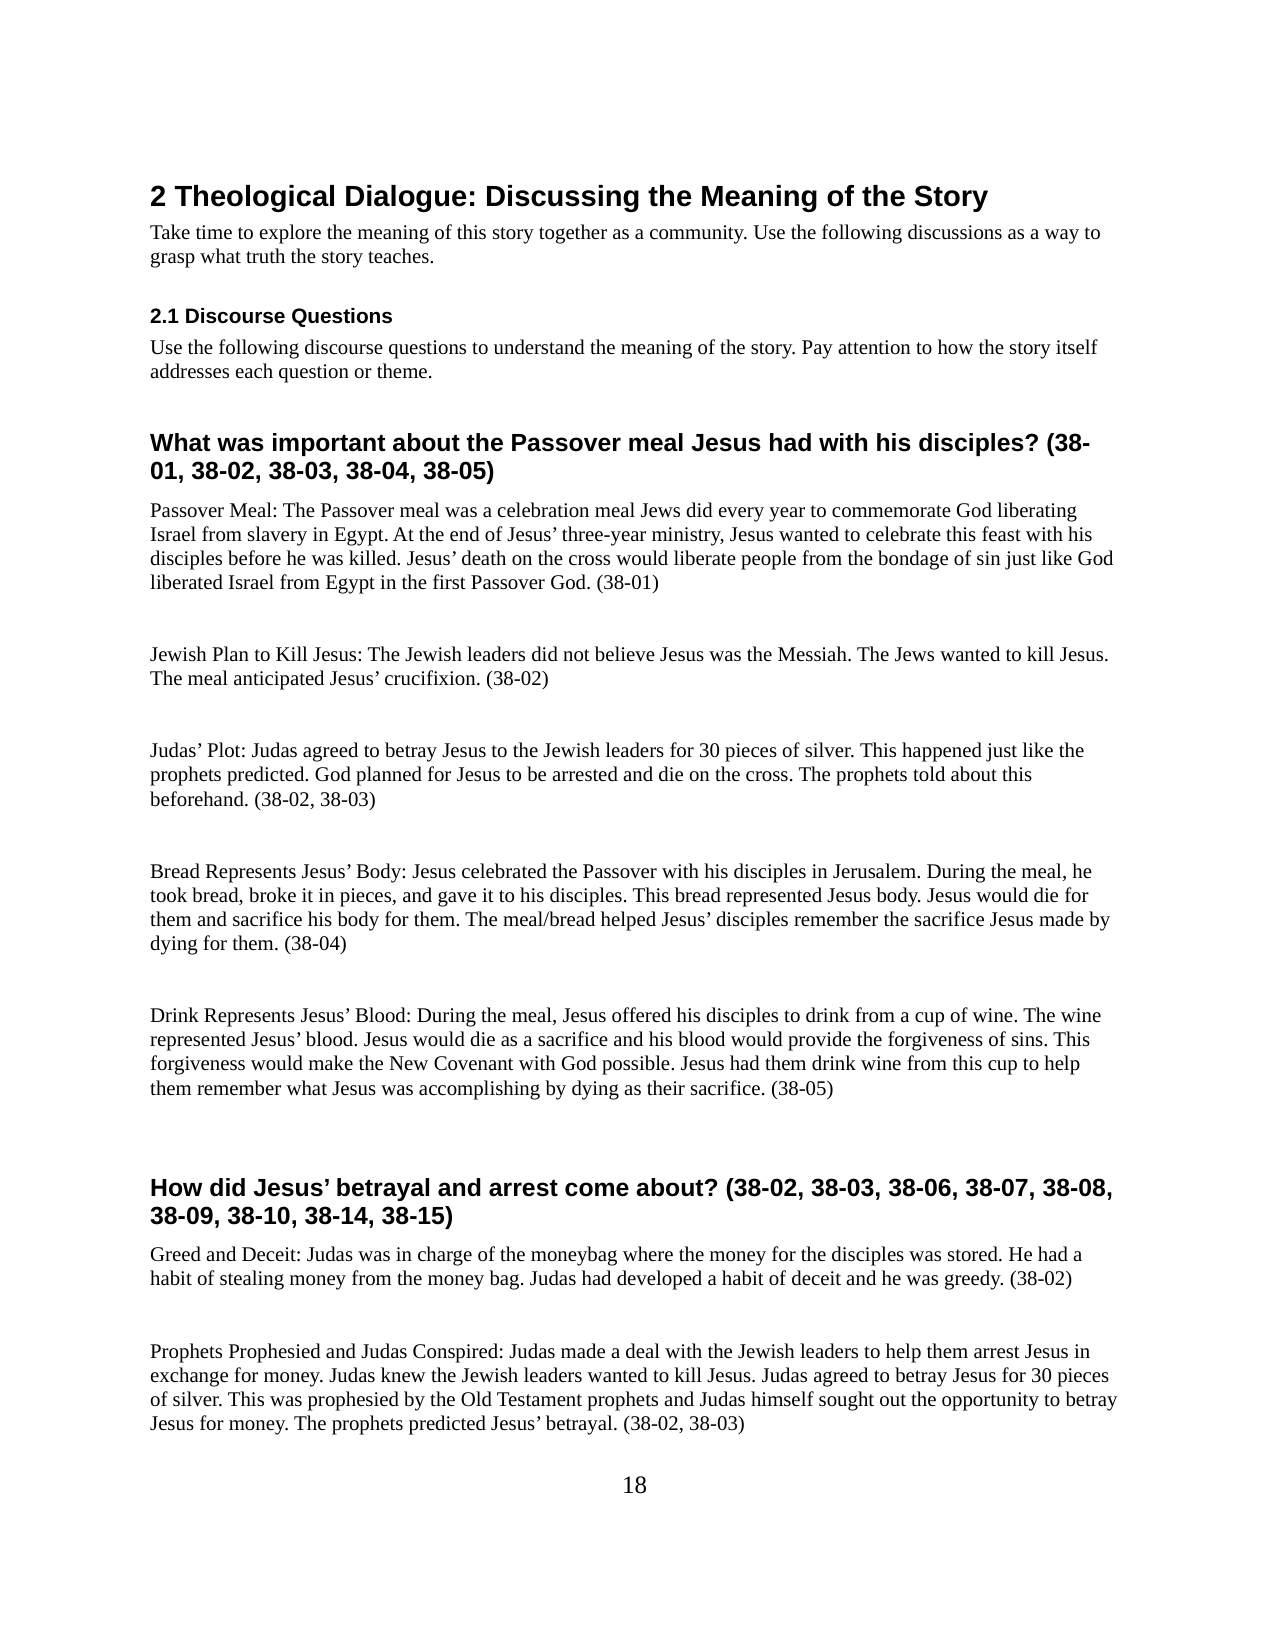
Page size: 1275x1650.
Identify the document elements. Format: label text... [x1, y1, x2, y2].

subtitle 2 Theological Dialogue: Discussing the Meaning of the Story [150, 179, 1125, 212]
subtitle How did Jesus’ betrayal and arrest come about? (38-02, 38-03, 38-06, 38-07, 38-08, 38-09, 38-10, 38-14, 38-15) [150, 1173, 1125, 1230]
subtitle 2.1 Discourse Questions [150, 304, 1125, 328]
text Bread Represents Jesus’ Body: Jesus celebrated the Passover with his disciples in Jerusalem. During the meal, he took bread, broke it in pieces, and gave it to his disciples. This bread represented Jesus body. Jesus would die for them and sacrifice his body for them. The meal/bread helped Jesus’ disciples remember the sacrifice Jesus made by dying for them. (38-04) [150, 859, 1125, 955]
text Use the following discourse questions to understand the meaning of the story. Pay attention to how the story itself addresses each question or theme. [150, 335, 1125, 383]
text Prophets Prophesied and Judas Conspired: Judas made a deal with the Jewish leaders to help them arrest Jesus in exchange for money. Judas knew the Jewish leaders wanted to kill Jesus. Judas agreed to betray Jesus for 30 pieces of silver. This was prophesied by the Old Testament prophets and Judas himself sought out the opportunity to betray Jesus for money. The prophets predicted Jesus’ betrayal. (38-02, 38-03) [150, 1339, 1125, 1435]
text Jewish Plan to Kill Jesus: The Jewish leaders did not believe Jesus was the Messiah. The Jews wanted to kill Jesus. The meal anticipated Jesus’ crucifixion. (38-02) [150, 642, 1125, 690]
text Passover Meal: The Passover meal was a celebration meal Jews did every year to commemorate God liberating Israel from slavery in Egypt. At the end of Jesus’ three-year ministry, Jesus wanted to celebrate this feast with his disciples before he was killed. Jesus’ death on the cross would liberate people from the bondage of sin just like God liberated Israel from Egypt in the first Passover God. (38-01) [150, 497, 1125, 594]
text Drink Represents Jesus’ Blood: During the meal, Jesus offered his disciples to drink from a cup of wine. The wine represented Jesus’ blood. Jesus would die as a sacrifice and his blood would provide the forgiveness of sins. This forgiveness would make the New Covenant with God possible. Jesus had them drink wine from this cup to help them remember what Jesus was accomplishing by dying as their sacrifice. (38-05) [150, 1003, 1125, 1099]
subtitle What was important about the Passover meal Jesus had with his disciples? (38-01, 38-02, 38-03, 38-04, 38-05) [150, 428, 1125, 485]
text Greed and Deceit: Judas was in charge of the moneybag where the money for the disciples was stored. He had a habit of stealing money from the money bag. Judas had developed a habit of deceit and he was greedy. (38-02) [150, 1242, 1125, 1290]
text Take time to explore the meaning of this story together as a community. Use the following discussions as a way to grasp what truth the story teaches. [150, 220, 1125, 268]
text Judas’ Plot: Judas agreed to betray Jesus to the Jewish leaders for 30 pieces of silver. This happened just like the prophets predicted. God planned for Jesus to be arrested and die on the cross. The prophets told about this beforehand. (38-02, 38-03) [150, 738, 1125, 811]
